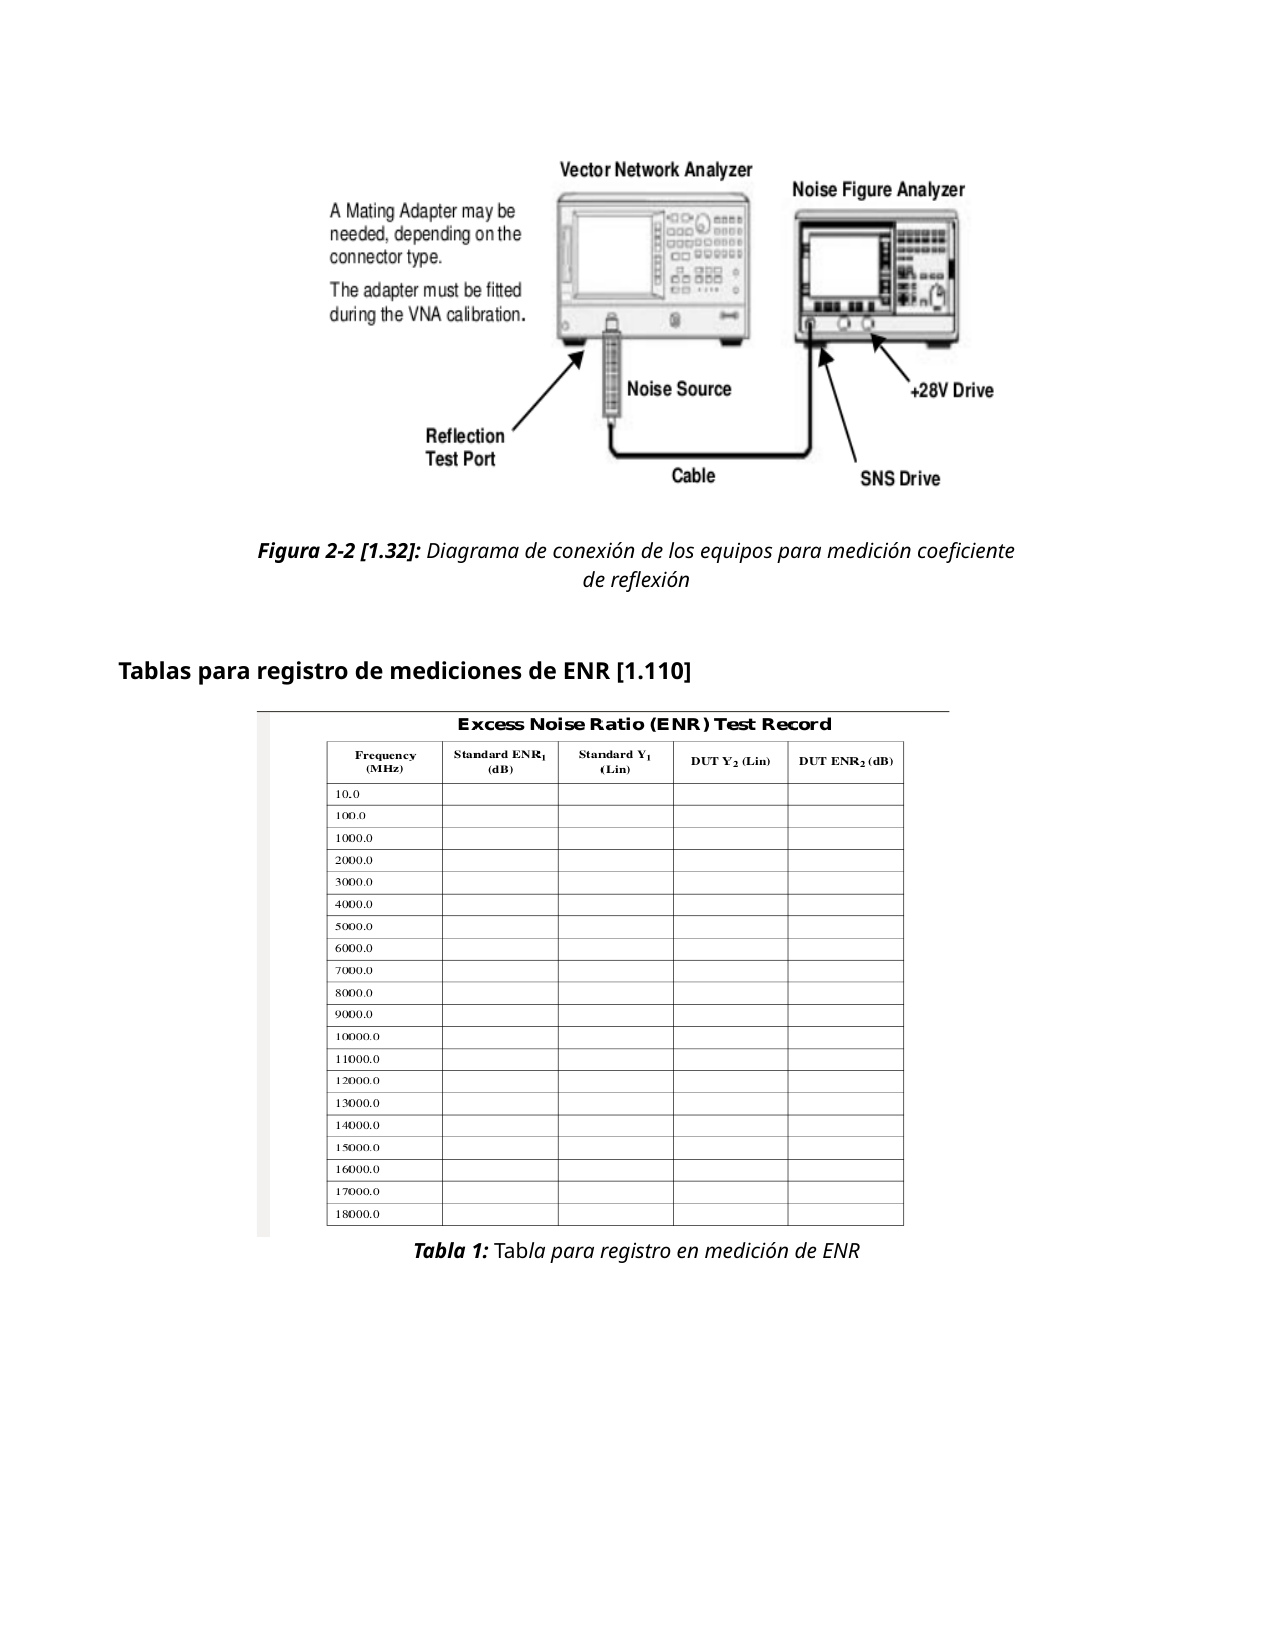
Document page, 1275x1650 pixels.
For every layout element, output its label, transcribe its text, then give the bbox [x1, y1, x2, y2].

picture [256, 711, 950, 1237]
subtitle Tablas para registro de mediciones de ENR [1.110] [118, 654, 1157, 686]
text Figura 2-2 [1.32]: Diagrama de conexión de los equipos para medición coeficiente de reflexión [256, 537, 1019, 593]
picture [256, 130, 1019, 537]
text Tabla 1: Tabla para registro en medición de ENR [291, 711, 984, 1264]
